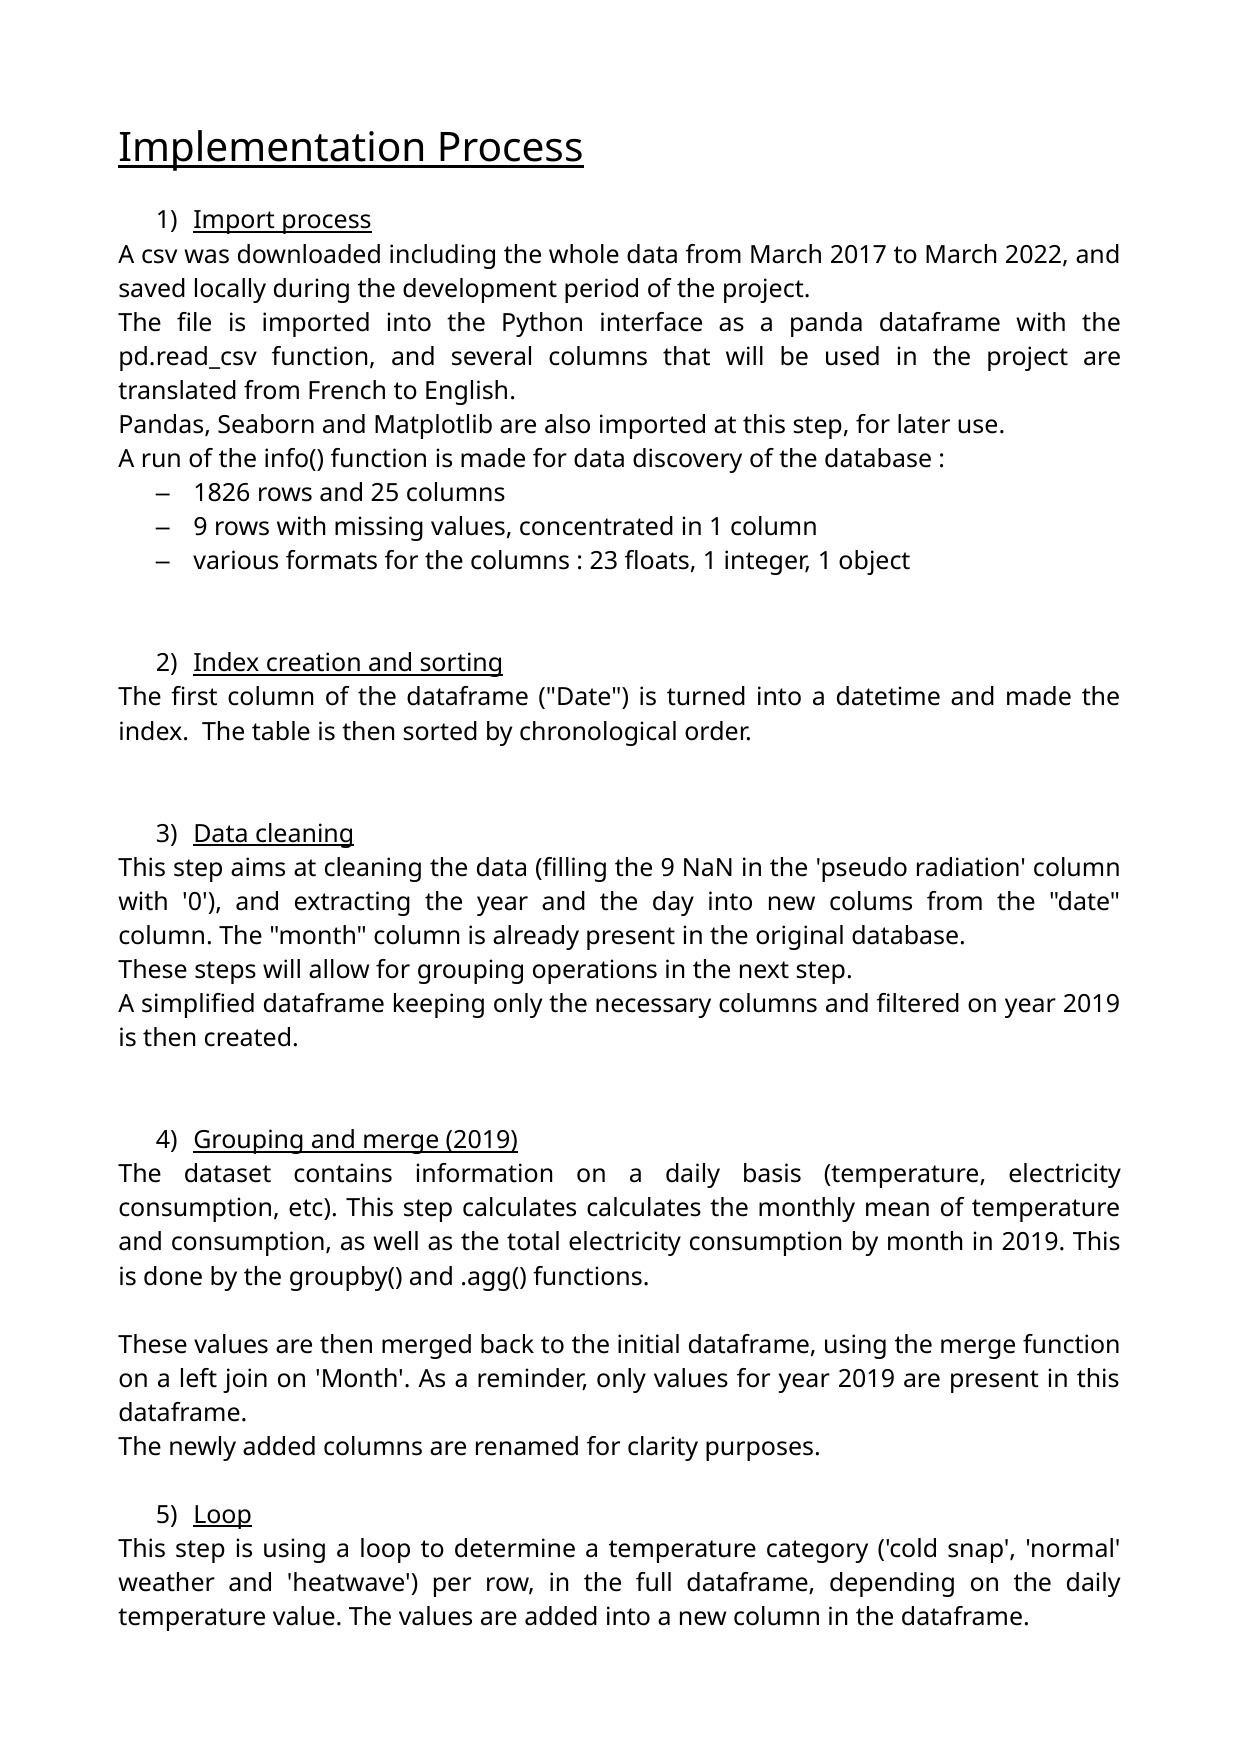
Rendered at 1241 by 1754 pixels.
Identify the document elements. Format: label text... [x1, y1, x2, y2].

list 9 rows with missing values, concentrated in 1 column [156, 509, 1122, 543]
text The newly added columns are renamed for clarity purposes. [118, 1428, 1122, 1462]
list 1826 rows and 25 columns [156, 475, 1122, 509]
text Implementation Process [118, 118, 1122, 202]
list various formats for the columns : 23 floats, 1 integer, 1 object [156, 543, 1122, 577]
text A run of the info() function is made for data discovery of the database : [118, 441, 1122, 475]
text The dataset contains information on a daily basis (temperature, electricity consumption, etc). This step calculates calculates the monthly mean of temperature and consumption, as well as the total electricity consumption by month in 2019. This is done by the groupby() and .agg() functions. [118, 1156, 1122, 1292]
text The first column of the dataframe ("Date") is turned into a datetime and made the index. The table is then sorted by chronological order. [118, 679, 1122, 747]
list Loop [156, 1497, 1122, 1531]
text This step is using a loop to determine a temperature category ('cold snap', 'normal' weather and 'heatwave') per row, in the full dataframe, depending on the daily temperature value. The values are added into a new column in the dataframe. [118, 1531, 1122, 1633]
text A simplified dataframe keeping only the necessary columns and filtered on year 2019 is then created. [118, 986, 1122, 1054]
text This step aims at cleaning the data (filling the 9 NaN in the 'pseudo radiation' column with '0'), and extracting the year and the day into new colums from the "date" column. The "month" column is already present in the original database. [118, 849, 1122, 952]
text These values are then merged back to the initial dataframe, using the merge function on a left join on 'Month'. As a reminder, only values for year 2019 are present in this dataframe. [118, 1326, 1122, 1428]
list Data cleaning [156, 815, 1122, 849]
text The file is imported into the Python interface as a panda dataframe with the pd.read_csv function, and several columns that will be used in the project are translated from French to English. [118, 304, 1122, 407]
text Pandas, Seaborn and Matplotlib are also imported at this step, for later use. [118, 407, 1122, 441]
list Import process [156, 202, 1122, 236]
list Index creation and sorting [156, 645, 1122, 679]
text A csv was downloaded including the whole data from March 2017 to March 2022, and saved locally during the development period of the project. [118, 236, 1122, 304]
list Grouping and merge (2019) [156, 1122, 1122, 1156]
text These steps will allow for grouping operations in the next step. [118, 952, 1122, 986]
